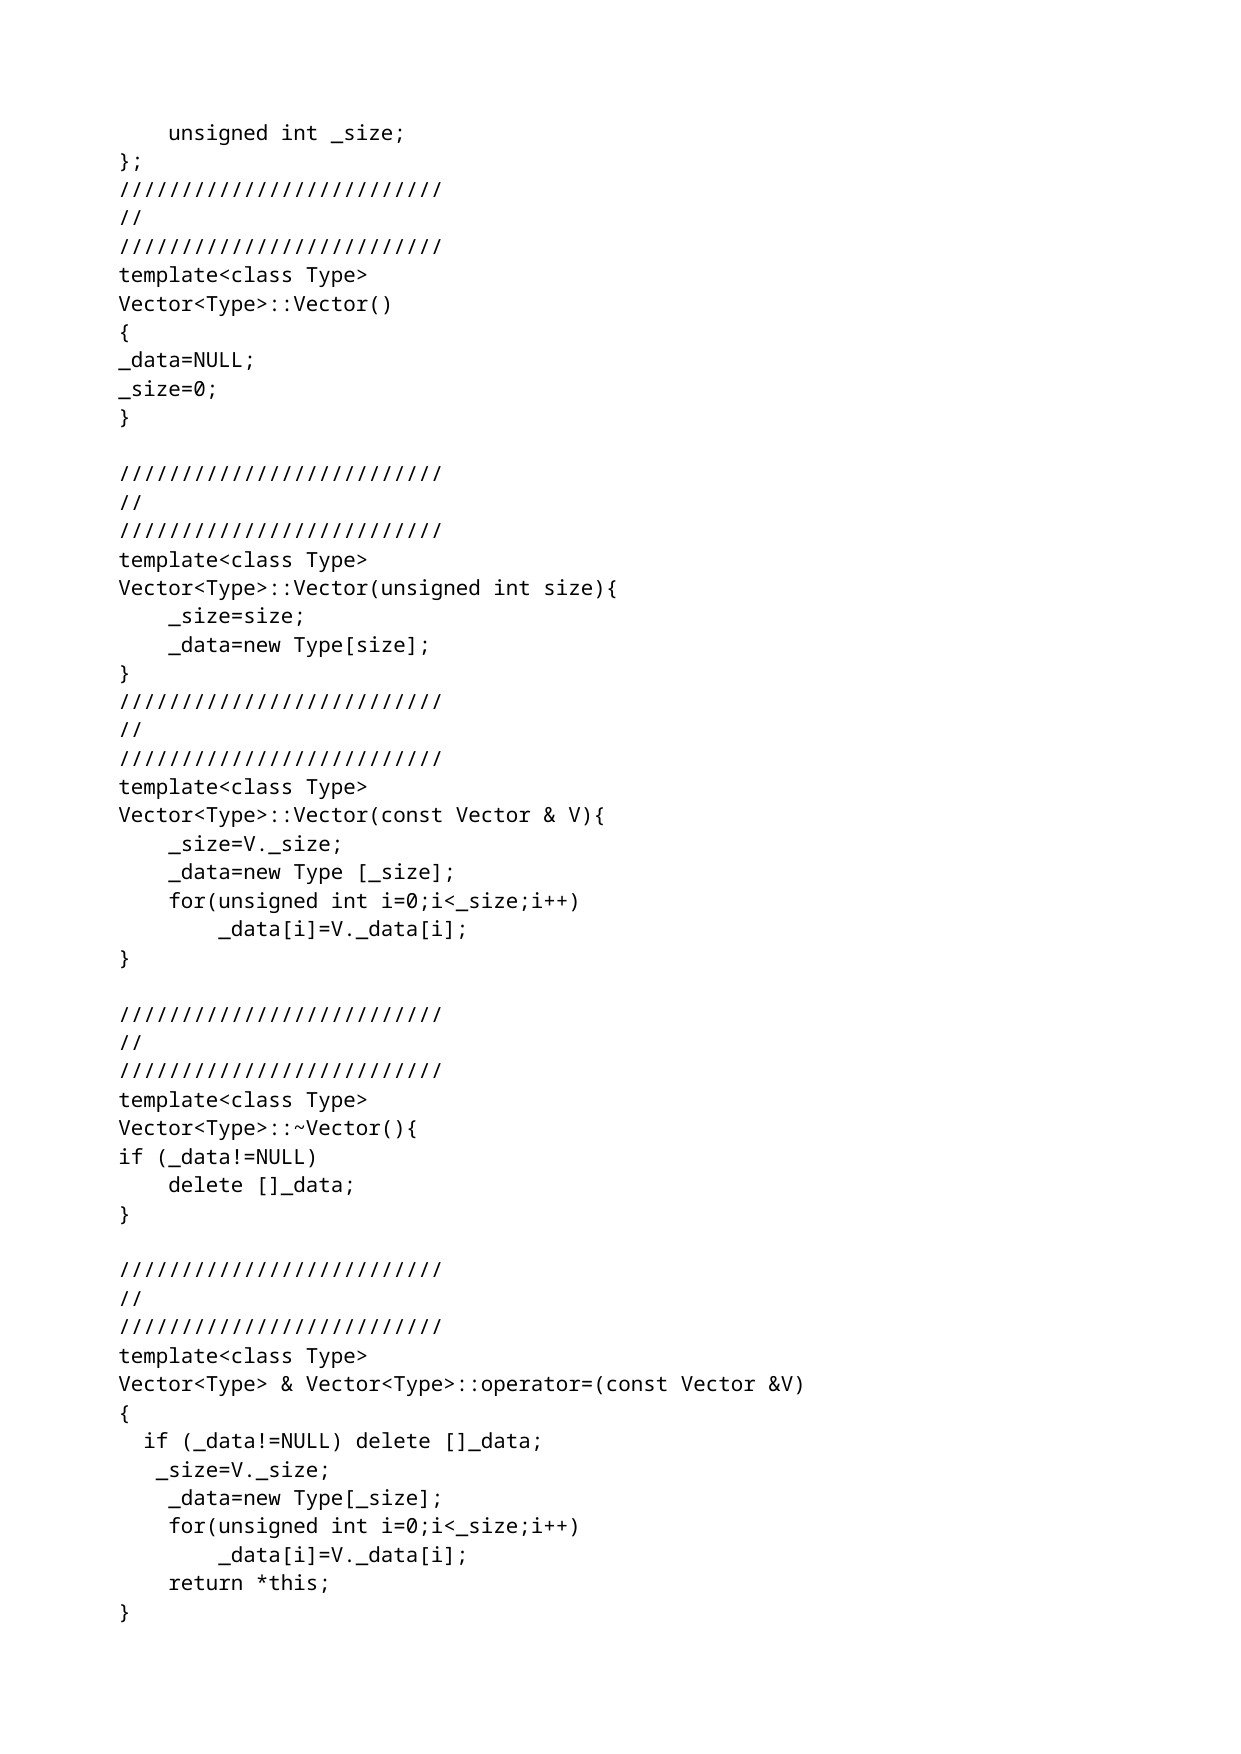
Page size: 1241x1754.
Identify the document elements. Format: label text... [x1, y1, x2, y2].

text _data[i]=V._data[i]; [118, 914, 1122, 943]
text for(unsigned int i=0;i<_size;i++) [118, 1512, 1122, 1540]
text _size=0; [118, 374, 1122, 402]
text if (_data!=NULL) delete []_data; [118, 1426, 1122, 1455]
text ////////////////////////// [118, 1000, 1122, 1028]
text } [118, 943, 1122, 971]
text _data=NULL; [118, 346, 1122, 374]
text _data=new Type[size]; [118, 630, 1122, 658]
text Vector<Type>::~Vector(){ [118, 1113, 1122, 1142]
text { [118, 317, 1122, 346]
text Vector<Type>::Vector(unsigned int size){ [118, 573, 1122, 602]
text ////////////////////////// [118, 744, 1122, 772]
text _size=V._size; [118, 829, 1122, 857]
text _size=size; [118, 602, 1122, 630]
text { [118, 1398, 1122, 1426]
text ////////////////////////// [118, 1057, 1122, 1085]
text delete []_data; [118, 1170, 1122, 1199]
text template<class Type> [118, 260, 1122, 289]
text } [118, 658, 1122, 687]
text template<class Type> [118, 1085, 1122, 1113]
text // [118, 488, 1122, 516]
text ////////////////////////// [118, 687, 1122, 715]
text ////////////////////////// [118, 1256, 1122, 1284]
text _data=new Type[_size]; [118, 1483, 1122, 1512]
text // [118, 203, 1122, 232]
text Vector<Type>::Vector(const Vector & V){ [118, 801, 1122, 829]
text }; [118, 147, 1122, 175]
text } [118, 1199, 1122, 1227]
text unsigned int _size; [118, 118, 1122, 147]
text // [118, 1028, 1122, 1057]
text Vector<Type>::Vector() [118, 289, 1122, 317]
text for(unsigned int i=0;i<_size;i++) [118, 886, 1122, 914]
text ////////////////////////// [118, 175, 1122, 203]
text // [118, 1284, 1122, 1312]
text } [118, 1597, 1122, 1625]
text ////////////////////////// [118, 459, 1122, 488]
text _size=V._size; [118, 1455, 1122, 1483]
text if (_data!=NULL) [118, 1142, 1122, 1170]
text return *this; [118, 1568, 1122, 1597]
text template<class Type> [118, 772, 1122, 801]
text _data[i]=V._data[i]; [118, 1540, 1122, 1568]
text template<class Type> [118, 1341, 1122, 1369]
text ////////////////////////// [118, 516, 1122, 545]
text template<class Type> [118, 545, 1122, 573]
text ////////////////////////// [118, 232, 1122, 260]
text ////////////////////////// [118, 1312, 1122, 1341]
text Vector<Type> & Vector<Type>::operator=(const Vector &V) [118, 1369, 1122, 1398]
text // [118, 715, 1122, 744]
text } [118, 402, 1122, 431]
text _data=new Type [_size]; [118, 857, 1122, 886]
